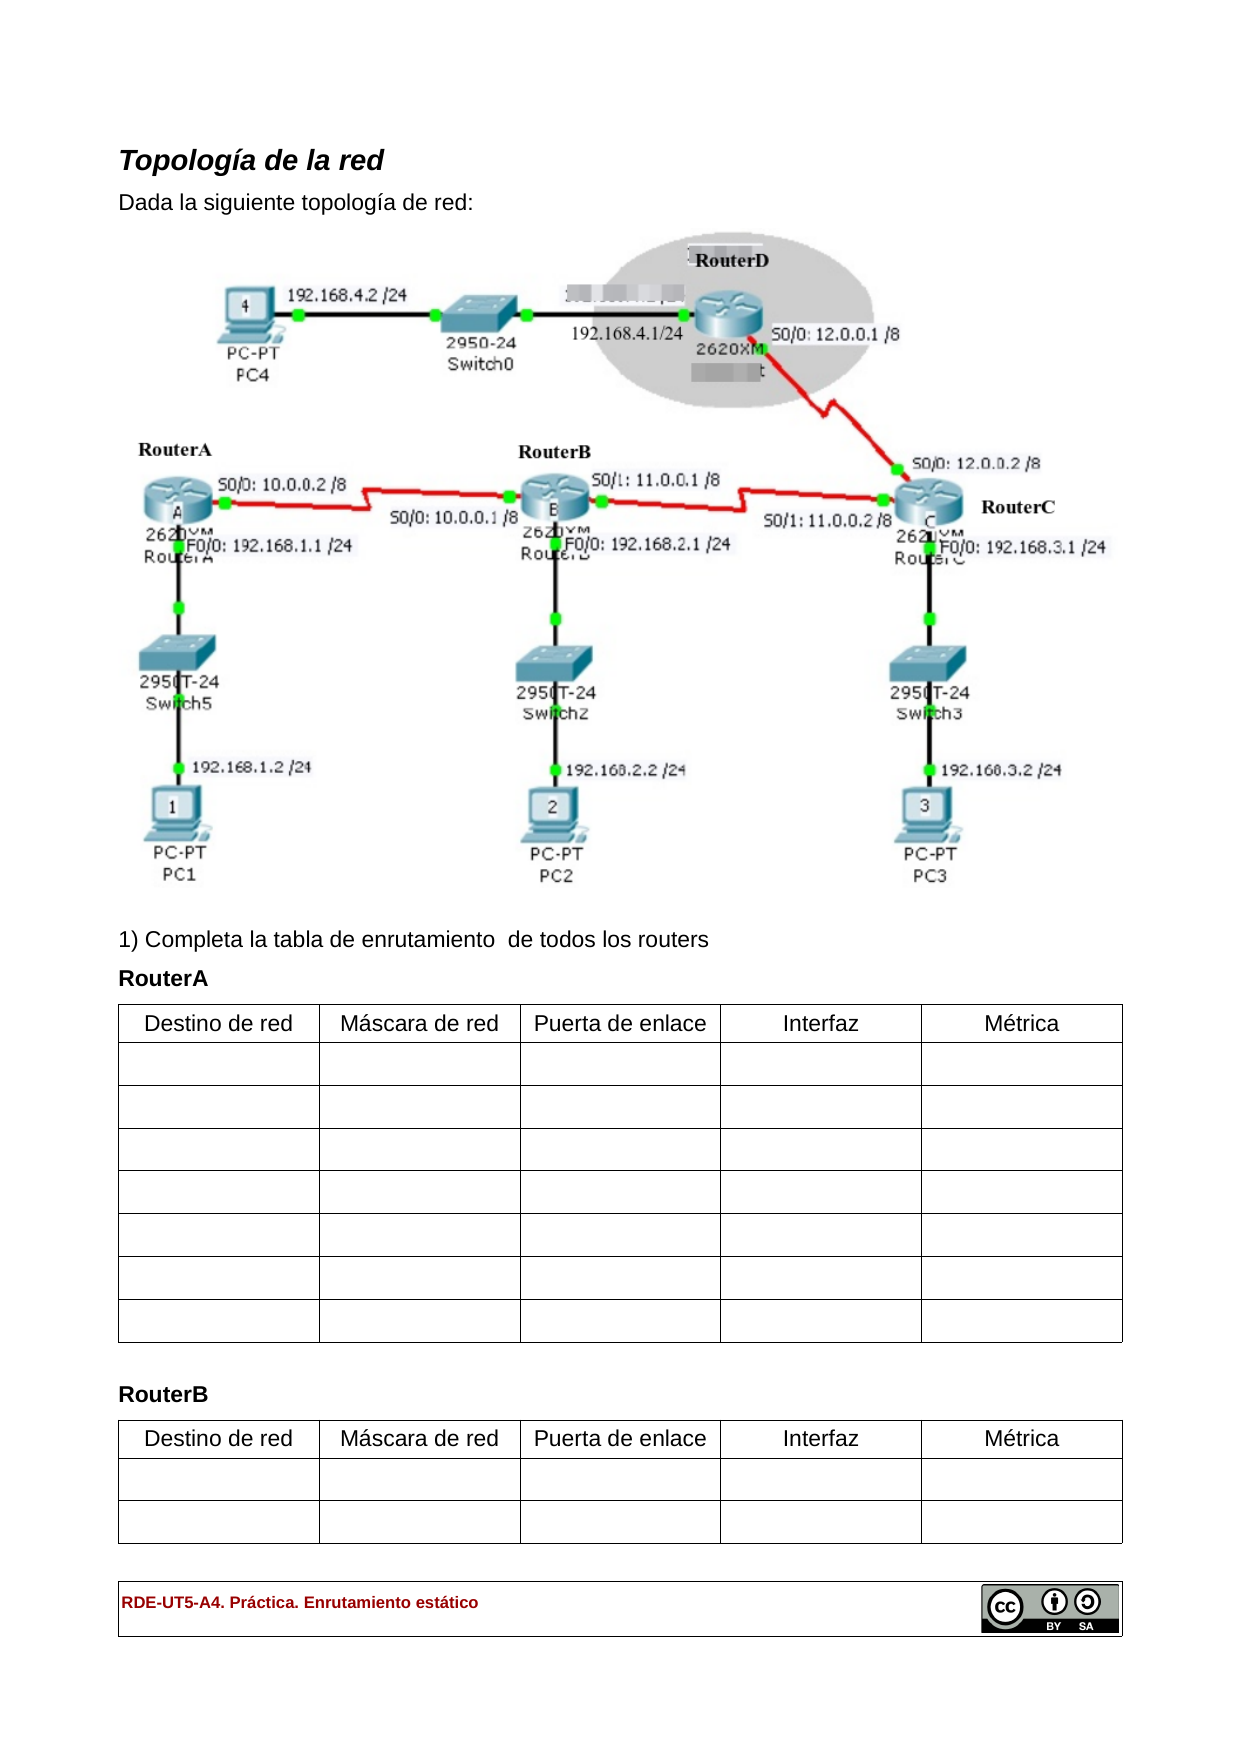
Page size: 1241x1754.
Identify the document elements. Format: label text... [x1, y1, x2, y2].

table_header Máscara de red [320, 1421, 520, 1457]
table_header Máscara de red [320, 1005, 520, 1042]
table_cell [521, 1459, 720, 1500]
table_cell [922, 1300, 1122, 1342]
table_cell [521, 1043, 720, 1085]
table_header Interfaz [721, 1005, 921, 1042]
table_cell [119, 1129, 319, 1170]
table_cell [721, 1257, 921, 1299]
table_cell [521, 1501, 720, 1543]
subtitle Topología de la red [118, 143, 1122, 177]
table_cell [922, 1171, 1122, 1213]
table_cell [721, 1043, 921, 1085]
table_cell [922, 1501, 1122, 1543]
text Dada la siguiente topología de red: [118, 189, 1122, 216]
table_header Puerta de enlace [521, 1421, 720, 1457]
table_cell [119, 1459, 319, 1500]
table_cell [119, 1257, 319, 1299]
table_cell [721, 1501, 921, 1543]
table_cell [922, 1129, 1122, 1170]
table_cell [119, 1043, 319, 1085]
table_cell [521, 1086, 720, 1128]
table_cell [521, 1171, 720, 1213]
table_cell [922, 1086, 1122, 1128]
table_cell [119, 1214, 319, 1256]
table_cell [922, 1257, 1122, 1299]
table_cell [119, 1300, 319, 1342]
table_cell [721, 1129, 921, 1170]
table_header Puerta de enlace [521, 1005, 720, 1042]
table_cell [721, 1300, 921, 1342]
table_cell [521, 1300, 720, 1342]
picture [118, 228, 1123, 888]
table_cell [119, 1086, 319, 1128]
table_cell [922, 1214, 1122, 1256]
table_cell [119, 1171, 319, 1213]
table_cell [320, 1459, 520, 1500]
picture [981, 1584, 1119, 1633]
table_header Métrica [922, 1005, 1122, 1042]
table_cell [119, 1501, 319, 1543]
table_cell [721, 1459, 921, 1500]
text RouterA [118, 965, 1122, 992]
table_cell [721, 1086, 921, 1128]
table_cell [320, 1043, 520, 1085]
table_cell [320, 1501, 520, 1543]
table_cell [521, 1214, 720, 1256]
table_cell [320, 1086, 520, 1128]
table_header Destino de red [119, 1421, 319, 1457]
text RouterB [118, 1381, 1122, 1407]
table_cell [320, 1300, 520, 1342]
table_cell [320, 1257, 520, 1299]
table_cell [320, 1171, 520, 1213]
table_cell [521, 1129, 720, 1170]
table_cell [521, 1257, 720, 1299]
table_cell [320, 1214, 520, 1256]
table_cell [721, 1214, 921, 1256]
table_header Métrica [922, 1421, 1122, 1457]
table_cell [922, 1459, 1122, 1500]
table_cell [922, 1043, 1122, 1085]
text 1) Completa la tabla de enrutamiento de todos los routers [118, 926, 1122, 953]
table_header Interfaz [721, 1421, 921, 1457]
table_cell [721, 1171, 921, 1213]
table_cell [320, 1129, 520, 1170]
table_header Destino de red [119, 1005, 319, 1042]
